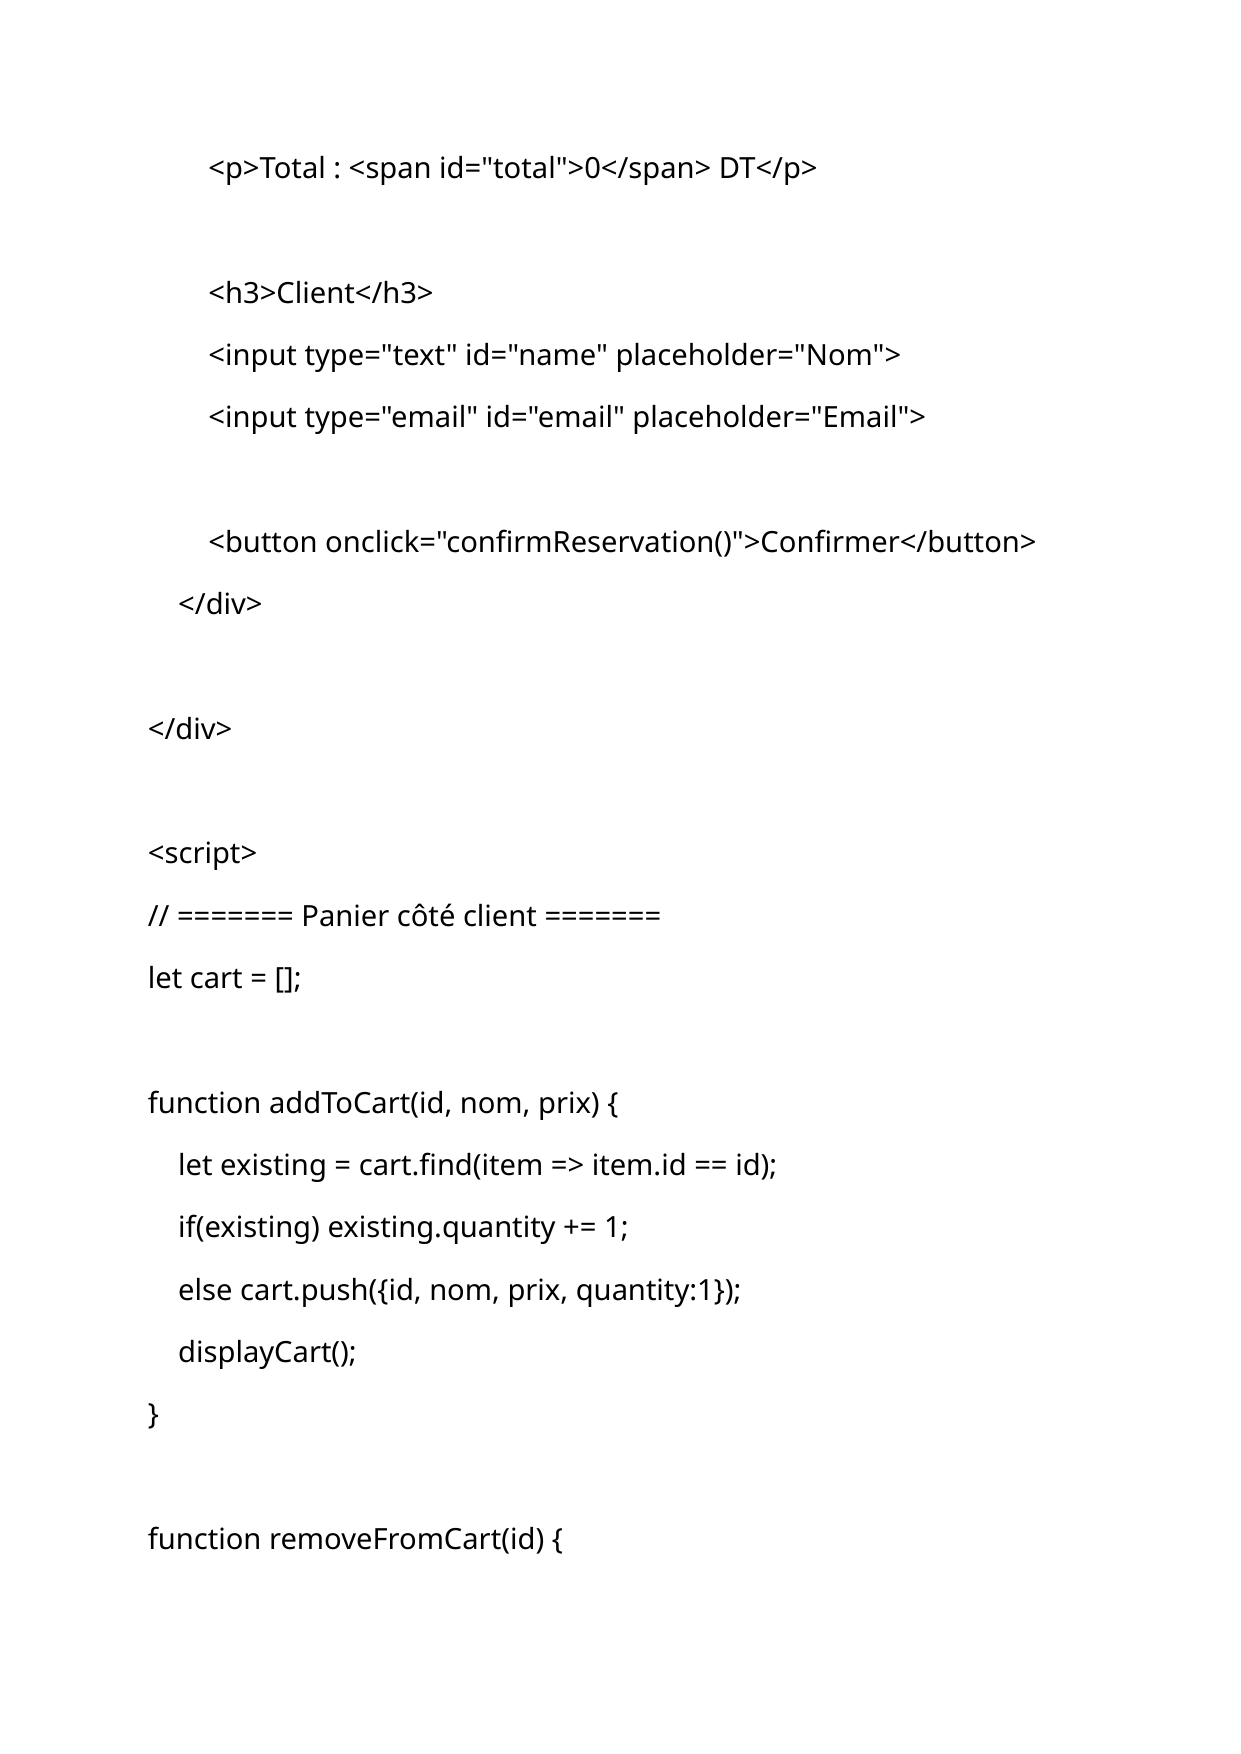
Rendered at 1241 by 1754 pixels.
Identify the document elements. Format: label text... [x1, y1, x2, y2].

text <script> [148, 833, 1093, 872]
text <h3>Client</h3> [148, 272, 1093, 312]
text <p>Total : <span id="total">0</span> DT</p> [148, 148, 1093, 187]
text <input type="email" id="email" placeholder="Email"> [148, 397, 1093, 436]
text // ======= Panier côté client ======= [148, 895, 1093, 935]
text else cart.push({id, nom, prix, quantity:1}); [148, 1269, 1093, 1308]
text function addToCart(id, nom, prix) { [148, 1082, 1093, 1122]
text let existing = cart.find(item => item.id == id); [148, 1144, 1093, 1184]
text let cart = []; [148, 957, 1093, 997]
text </div> [148, 584, 1093, 623]
text <button onclick="confirmReservation()">Confirmer</button> [148, 521, 1093, 561]
text </div> [148, 708, 1093, 748]
text function removeFromCart(id) { [148, 1518, 1093, 1558]
text } [148, 1393, 1093, 1433]
text <input type="text" id="name" placeholder="Nom"> [148, 334, 1093, 374]
text displayCart(); [148, 1331, 1093, 1371]
text if(existing) existing.quantity += 1; [148, 1207, 1093, 1246]
